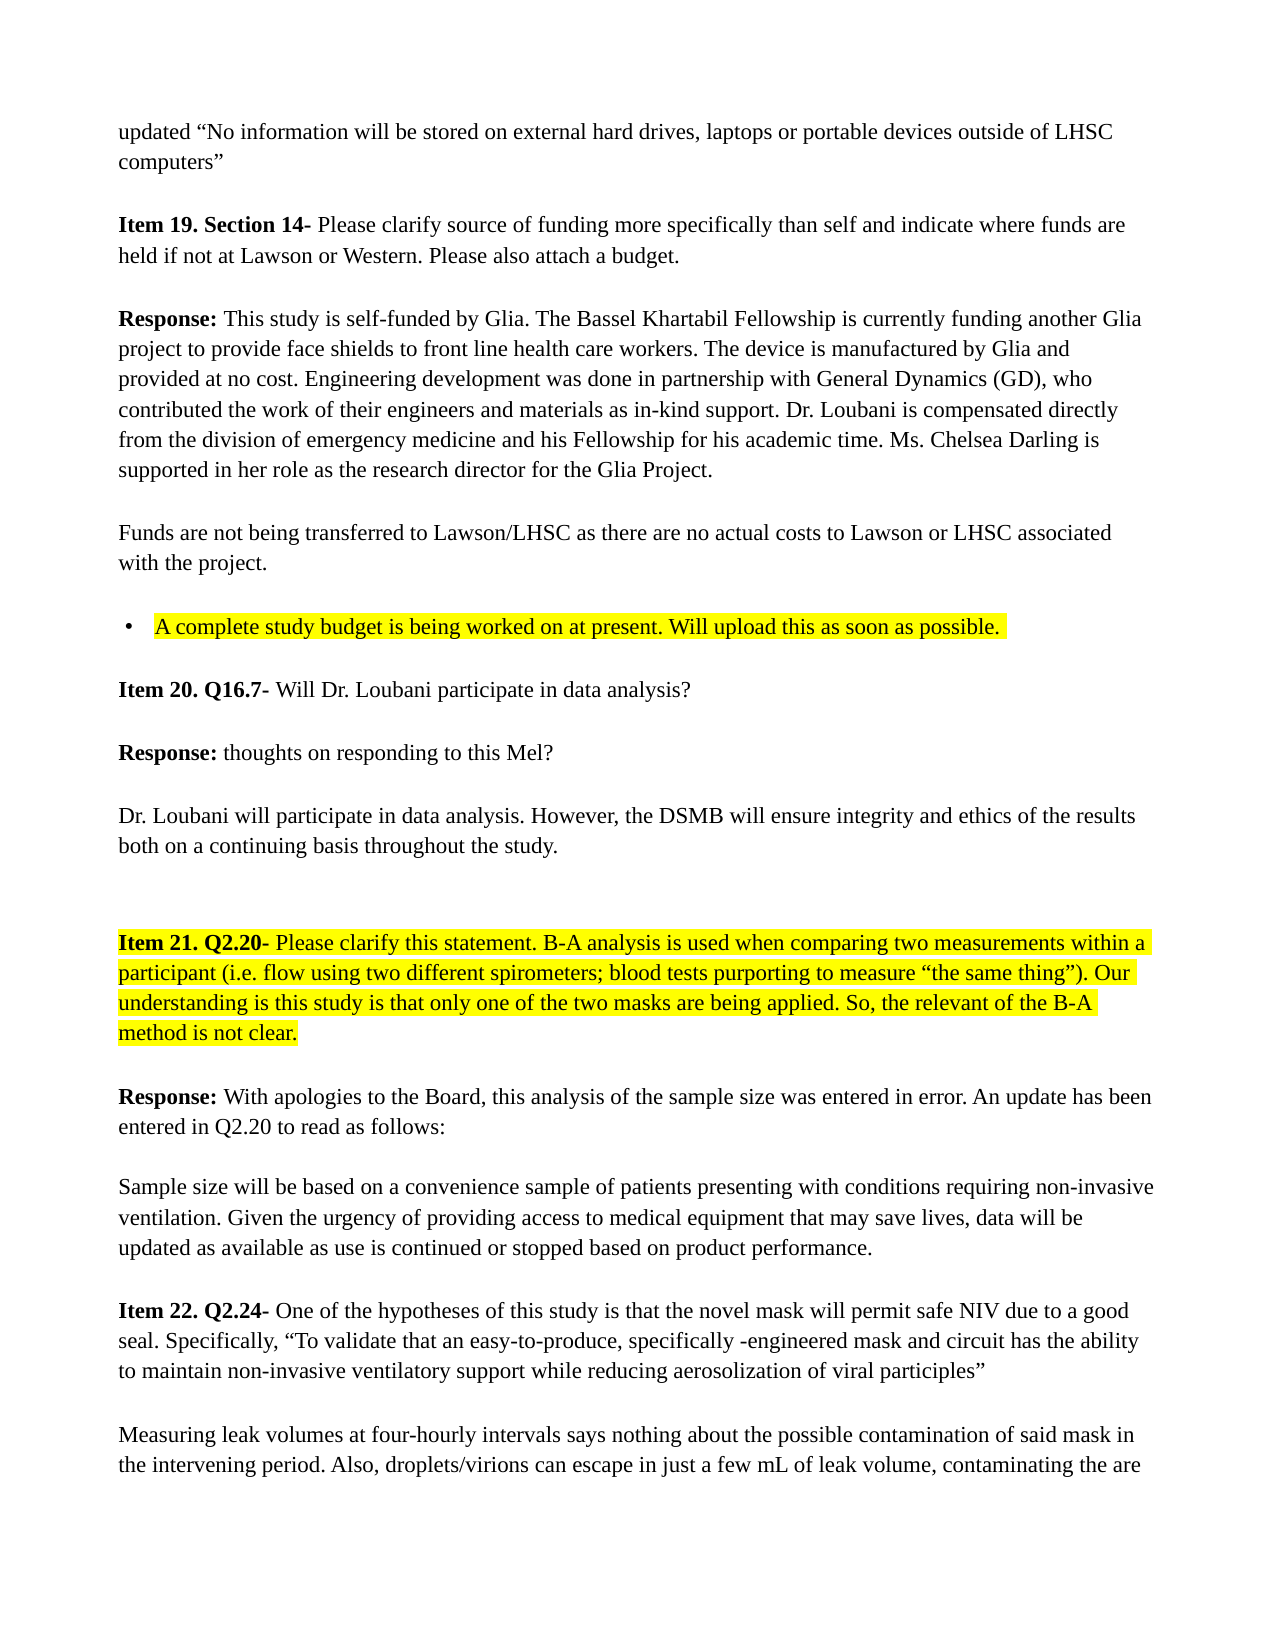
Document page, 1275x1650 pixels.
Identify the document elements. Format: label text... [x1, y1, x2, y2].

text updated “No information will be stored on external hard drives, laptops or portable devices outside of LHSC computers” [118, 118, 1157, 175]
text Item 20. Q16.7- Will Dr. Loubani participate in data analysis? [118, 676, 1157, 702]
list A complete study budget is being worked on at present. Will upload this as soon as possible. [125, 613, 1157, 639]
text Response: thoughts on responding to this Mel? [118, 739, 1157, 766]
text Item 19. Section 14- Please clarify source of funding more specifically than self and indicate where funds are held if not at Lawson or Western. Please also attach a budget. [118, 212, 1157, 268]
text Dr. Loubani will participate in data analysis. However, the DSMB will ensure integrity and ethics of the results both on a continuing basis throughout the study. [118, 802, 1157, 859]
text Funds are not being transferred to Lawson/LHSC as there are no actual costs to Lawson or LHSC associated with the project. [118, 519, 1157, 576]
text Response: With apologies to the Board, this analysis of the sample size was entered in error. An update has been entered in Q2.20 to read as follows: [118, 1083, 1157, 1139]
text Measuring leak volumes at four-hourly intervals says nothing about the possible contamination of said mask in the intervening period. Also, droplets/virions can escape in just a few mL of leak volume, contaminating the are [118, 1421, 1157, 1477]
text Sample size will be based on a convenience sample of patients presenting with conditions requiring non-invasive ventilation. Given the urgency of providing access to medical equipment that may save lives, data will be updated as available as use is continued or stopped based on product performance. [118, 1173, 1157, 1260]
text Item 21. Q2.20- Please clarify this statement. B-A analysis is used when comparing two measurements within a participant (i.e. flow using two different spirometers; blood tests purporting to measure “the same thing”). Our understanding is this study is that only one of the two masks are being applied. So, the relevant of the B-A method is not clear. [118, 929, 1157, 1046]
text Item 22. Q2.24- One of the hypotheses of this study is that the novel mask will permit safe NIV due to a good seal. Specifically, “To validate that an easy-to-produce, specifically -engineered mask and circuit has the ability to maintain non-invasive ventilatory support while reducing aerosolization of viral participles” [118, 1297, 1157, 1384]
text Response: This study is self-funded by Glia. The Bassel Khartabil Fellowship is currently funding another Glia project to provide face shields to front line health care workers. The device is manufactured by Glia and provided at no cost. Engineering development was done in partnership with General Dynamics (GD), who contributed the work of their engineers and materials as in-kind support. Dr. Loubani is compensated directly from the division of emergency medicine and his Fellowship for his academic time. Ms. Chelsea Darling is supported in her role as the research director for the Glia Project. [118, 305, 1157, 482]
